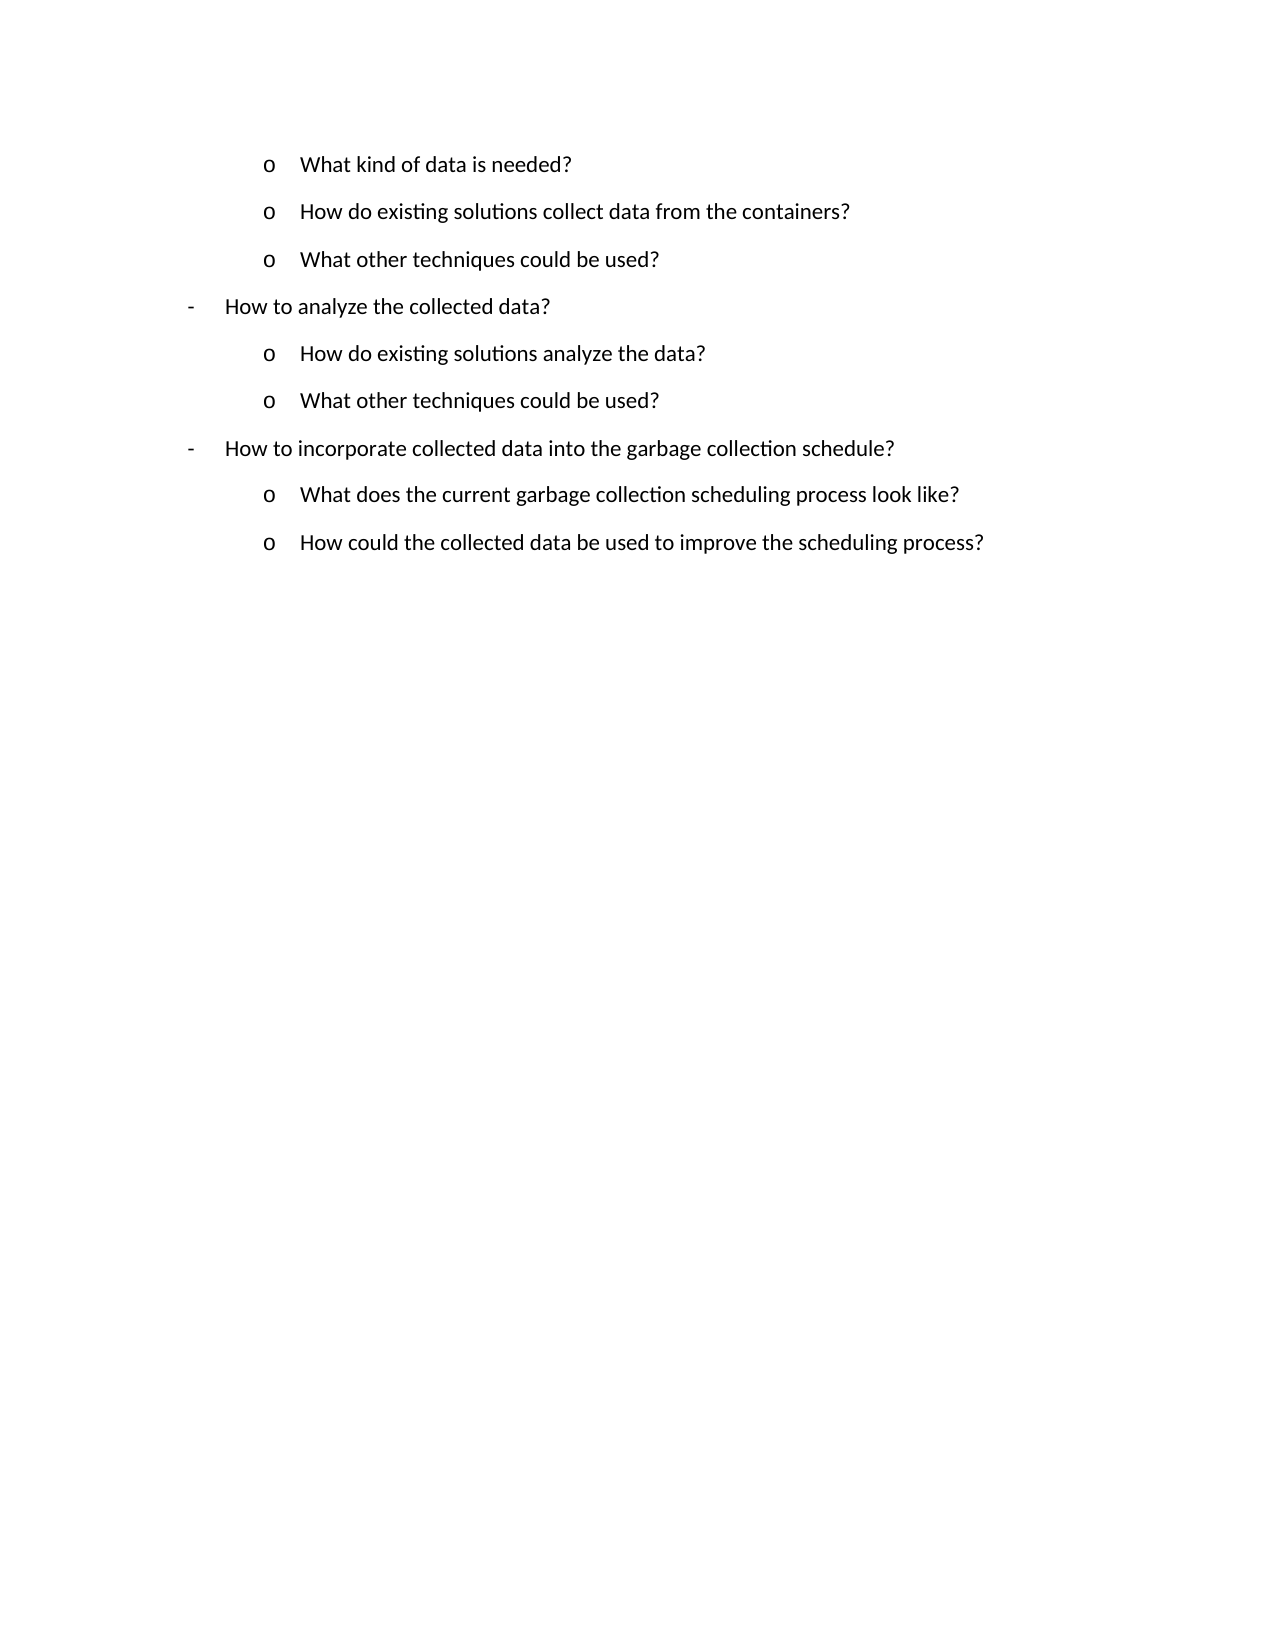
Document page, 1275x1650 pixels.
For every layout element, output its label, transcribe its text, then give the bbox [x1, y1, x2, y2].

list How to incorporate collected data into the garbage collection schedule? [187, 434, 1125, 462]
list How could the collected data be used to improve the scheduling process? [262, 528, 1125, 557]
list How do existing solutions collect data from the containers? [262, 197, 1125, 227]
list How to analyze the collected data? [187, 292, 1125, 321]
list What other techniques could be used? [262, 386, 1125, 416]
list What kind of data is needed? [262, 150, 1125, 179]
list What does the current garbage collection scheduling process look like? [262, 480, 1125, 509]
list What other techniques could be used? [262, 245, 1125, 274]
list How do existing solutions analyze the data? [262, 339, 1125, 368]
